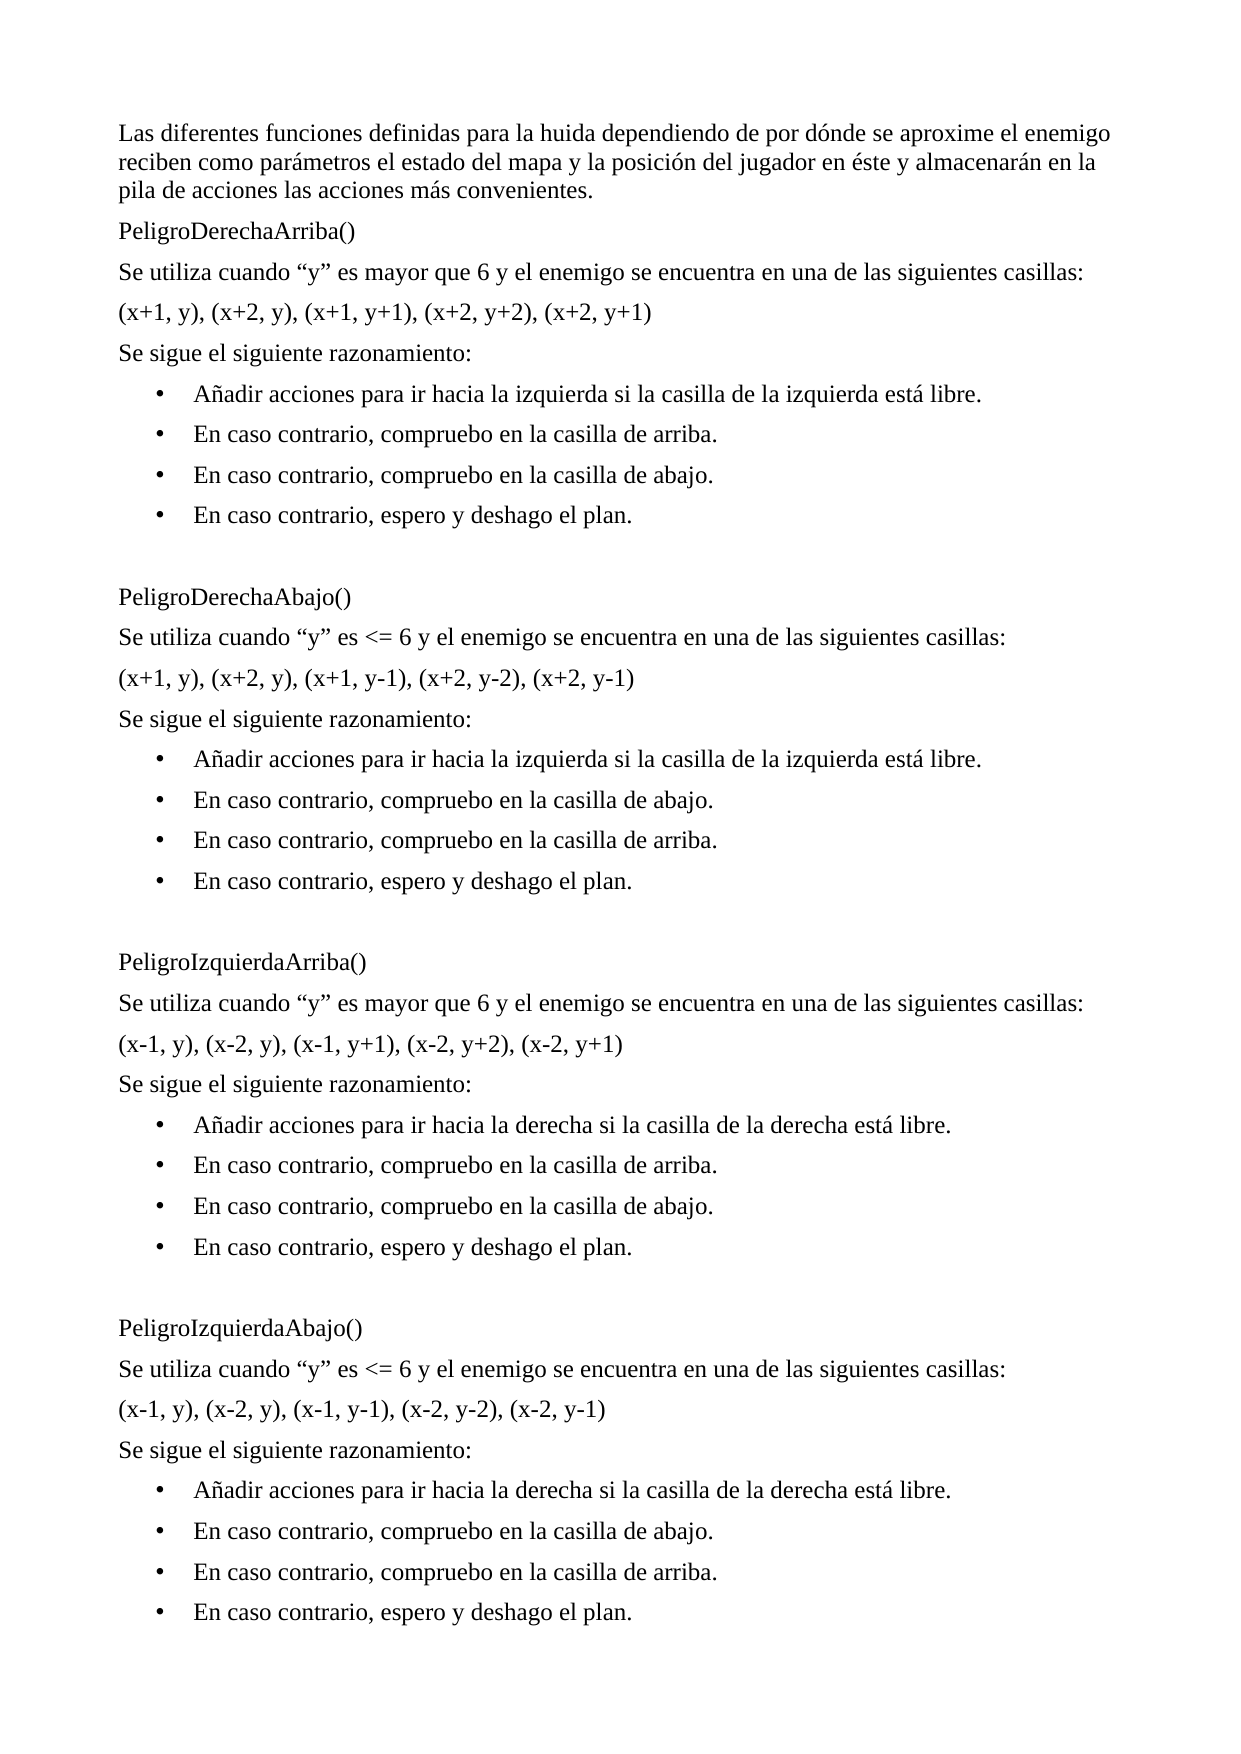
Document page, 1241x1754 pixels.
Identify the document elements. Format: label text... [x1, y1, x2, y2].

text Se sigue el siguiente razonamiento: [118, 1435, 1122, 1464]
list En caso contrario, compruebo en la casilla de abajo. [156, 460, 1122, 489]
text Se sigue el siguiente razonamiento: [118, 704, 1122, 732]
list En caso contrario, espero y deshago el plan. [156, 1232, 1122, 1261]
list En caso contrario, compruebo en la casilla de arriba. [156, 826, 1122, 854]
text (x-1, y), (x-2, y), (x-1, y-1), (x-2, y-2), (x-2, y-1) [118, 1394, 1122, 1423]
text PeligroDerechaAbajo() [118, 582, 1122, 611]
list En caso contrario, compruebo en la casilla de arriba. [156, 1557, 1122, 1586]
text Se utiliza cuando “y” es mayor que 6 y el enemigo se encuentra en una de las siguientes casillas: [118, 257, 1122, 286]
list En caso contrario, compruebo en la casilla de arriba. [156, 419, 1122, 448]
list En caso contrario, espero y deshago el plan. [156, 866, 1122, 895]
list Añadir acciones para ir hacia la izquierda si la casilla de la izquierda está libre. [156, 379, 1122, 407]
list En caso contrario, espero y deshago el plan. [156, 501, 1122, 529]
list En caso contrario, espero y deshago el plan. [156, 1597, 1122, 1626]
list Añadir acciones para ir hacia la derecha si la casilla de la derecha está libre. [156, 1476, 1122, 1504]
list En caso contrario, compruebo en la casilla de abajo. [156, 1516, 1122, 1545]
text Se sigue el siguiente razonamiento: [118, 338, 1122, 367]
text Se sigue el siguiente razonamiento: [118, 1069, 1122, 1098]
text PeligroIzquierdaArriba() [118, 947, 1122, 976]
text Se utiliza cuando “y” es <= 6 y el enemigo se encuentra en una de las siguientes casillas: [118, 1354, 1122, 1382]
text Se utiliza cuando “y” es <= 6 y el enemigo se encuentra en una de las siguientes casillas: [118, 622, 1122, 651]
text PeligroIzquierdaAbajo() [118, 1313, 1122, 1342]
text Se utiliza cuando “y” es mayor que 6 y el enemigo se encuentra en una de las siguientes casillas: [118, 988, 1122, 1017]
text (x+1, y), (x+2, y), (x+1, y-1), (x+2, y-2), (x+2, y-1) [118, 663, 1122, 692]
list Añadir acciones para ir hacia la izquierda si la casilla de la izquierda está libre. [156, 744, 1122, 773]
list En caso contrario, compruebo en la casilla de abajo. [156, 1191, 1122, 1220]
text PeligroDerechaArriba() [118, 216, 1122, 245]
list En caso contrario, compruebo en la casilla de abajo. [156, 785, 1122, 814]
text (x-1, y), (x-2, y), (x-1, y+1), (x-2, y+2), (x-2, y+1) [118, 1029, 1122, 1057]
list Añadir acciones para ir hacia la derecha si la casilla de la derecha está libre. [156, 1110, 1122, 1139]
text Las diferentes funciones definidas para la huida dependiendo de por dónde se aproxime el enemigo reciben como parámetros el estado del mapa y la posición del jugador en éste y almacenarán en la pila de acciones las acciones más convenientes. [118, 118, 1122, 204]
text (x+1, y), (x+2, y), (x+1, y+1), (x+2, y+2), (x+2, y+1) [118, 297, 1122, 326]
list En caso contrario, compruebo en la casilla de arriba. [156, 1151, 1122, 1179]
